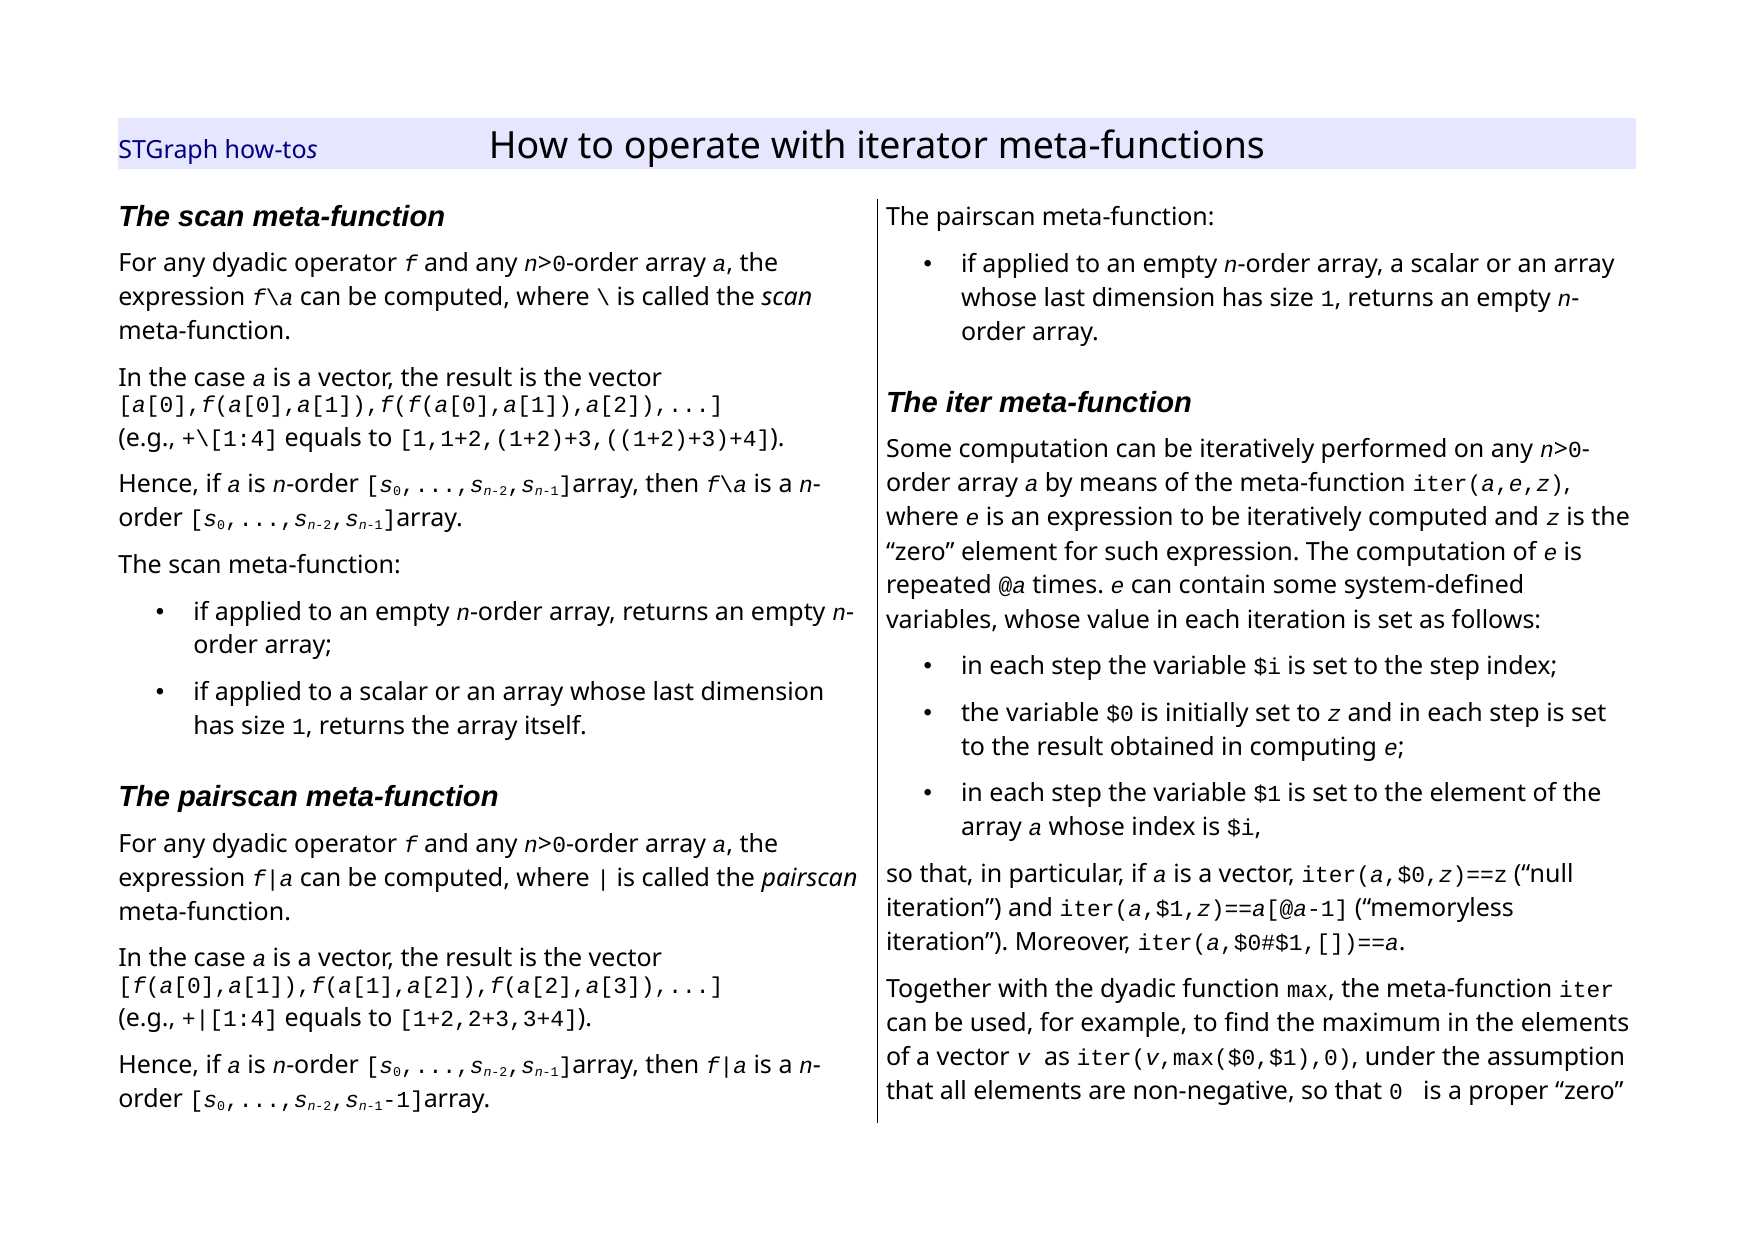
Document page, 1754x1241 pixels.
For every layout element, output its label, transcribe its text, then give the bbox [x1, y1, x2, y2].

subtitle The pairscan meta-function [118, 779, 868, 813]
subtitle The scan meta-function [118, 199, 868, 232]
list the variable $0 is initially set to z and in each step is set to the result obtained in computing e; [923, 694, 1636, 762]
text For any dyadic operator f and any n>0-order array a, the expression f\a can be computed, where \ is called the scan meta-function. [118, 245, 868, 347]
list if applied to an empty n-order array, returns an empty n-order array; [156, 593, 868, 661]
text so that, in particular, if a is a vector, iter(a,$0,z)==z (“null iteration”) and iter(a,$1,z)==a[@a-1] (“memoryless iteration”). Moreover, iter(a,$0#$1,[])==a. [886, 856, 1636, 958]
list if applied to a scalar or an array whose last dimension has size 1, returns the array itself. [156, 674, 868, 742]
list if applied to an empty n-order array, a scalar or an array whose last dimension has size 1, returns an empty n-order array. [923, 245, 1636, 347]
list in each step the variable $1 is set to the element of the array a whose index is $i, [923, 775, 1636, 843]
text The scan meta-function: [118, 547, 868, 581]
text The pairscan meta-function: [886, 199, 1636, 233]
text Hence, if a is n-order [s0,...,sn-2,sn-1]array, then f|a is a n-order [s0,...,sn-2,sn-1-1]array. [118, 1047, 868, 1115]
text For any dyadic operator f and any n>0-order array a, the expression f|a can be computed, where | is called the pairscan meta-function. [118, 825, 868, 928]
subtitle The iter meta-function [886, 385, 1636, 418]
text Together with the dyadic function max, the meta-function iter can be used, for example, to find the maximum in the elements of a vector v as iter(v,max($0,$1),0), under the assumption that all elements are non-negative, so that 0 is a proper “zero” [886, 970, 1636, 1107]
list in each step the variable $i is set to the step index; [923, 648, 1636, 682]
text In the case a is a vector, the result is the vector [f(a[0],a[1]),f(a[1],a[2]),f(a[2],a[3]),...] (e.g., +|[1:4] equals to [1+2,2+3,3+4]). [118, 940, 868, 1034]
text Hence, if a is n-order [s0,...,sn-2,sn-1]array, then f\a is a n-order [s0,...,sn-2,sn-1]array. [118, 466, 868, 534]
text Some computation can be iteratively performed on any n>0-order array a by means of the meta-function iter(a,e,z), where e is an expression to be iteratively computed and z is the “zero” element for such expression. The computation of e is repeated @a times. e can contain some system-defined variables, whose value in each iteration is set as follows: [886, 431, 1636, 635]
text In the case a is a vector, the result is the vector [a[0],f(a[0],a[1]),f(f(a[0],a[1]),a[2]),...] (e.g., +\[1:4] equals to [1,1+2,(1+2)+3,((1+2)+3)+4]). [118, 359, 868, 453]
